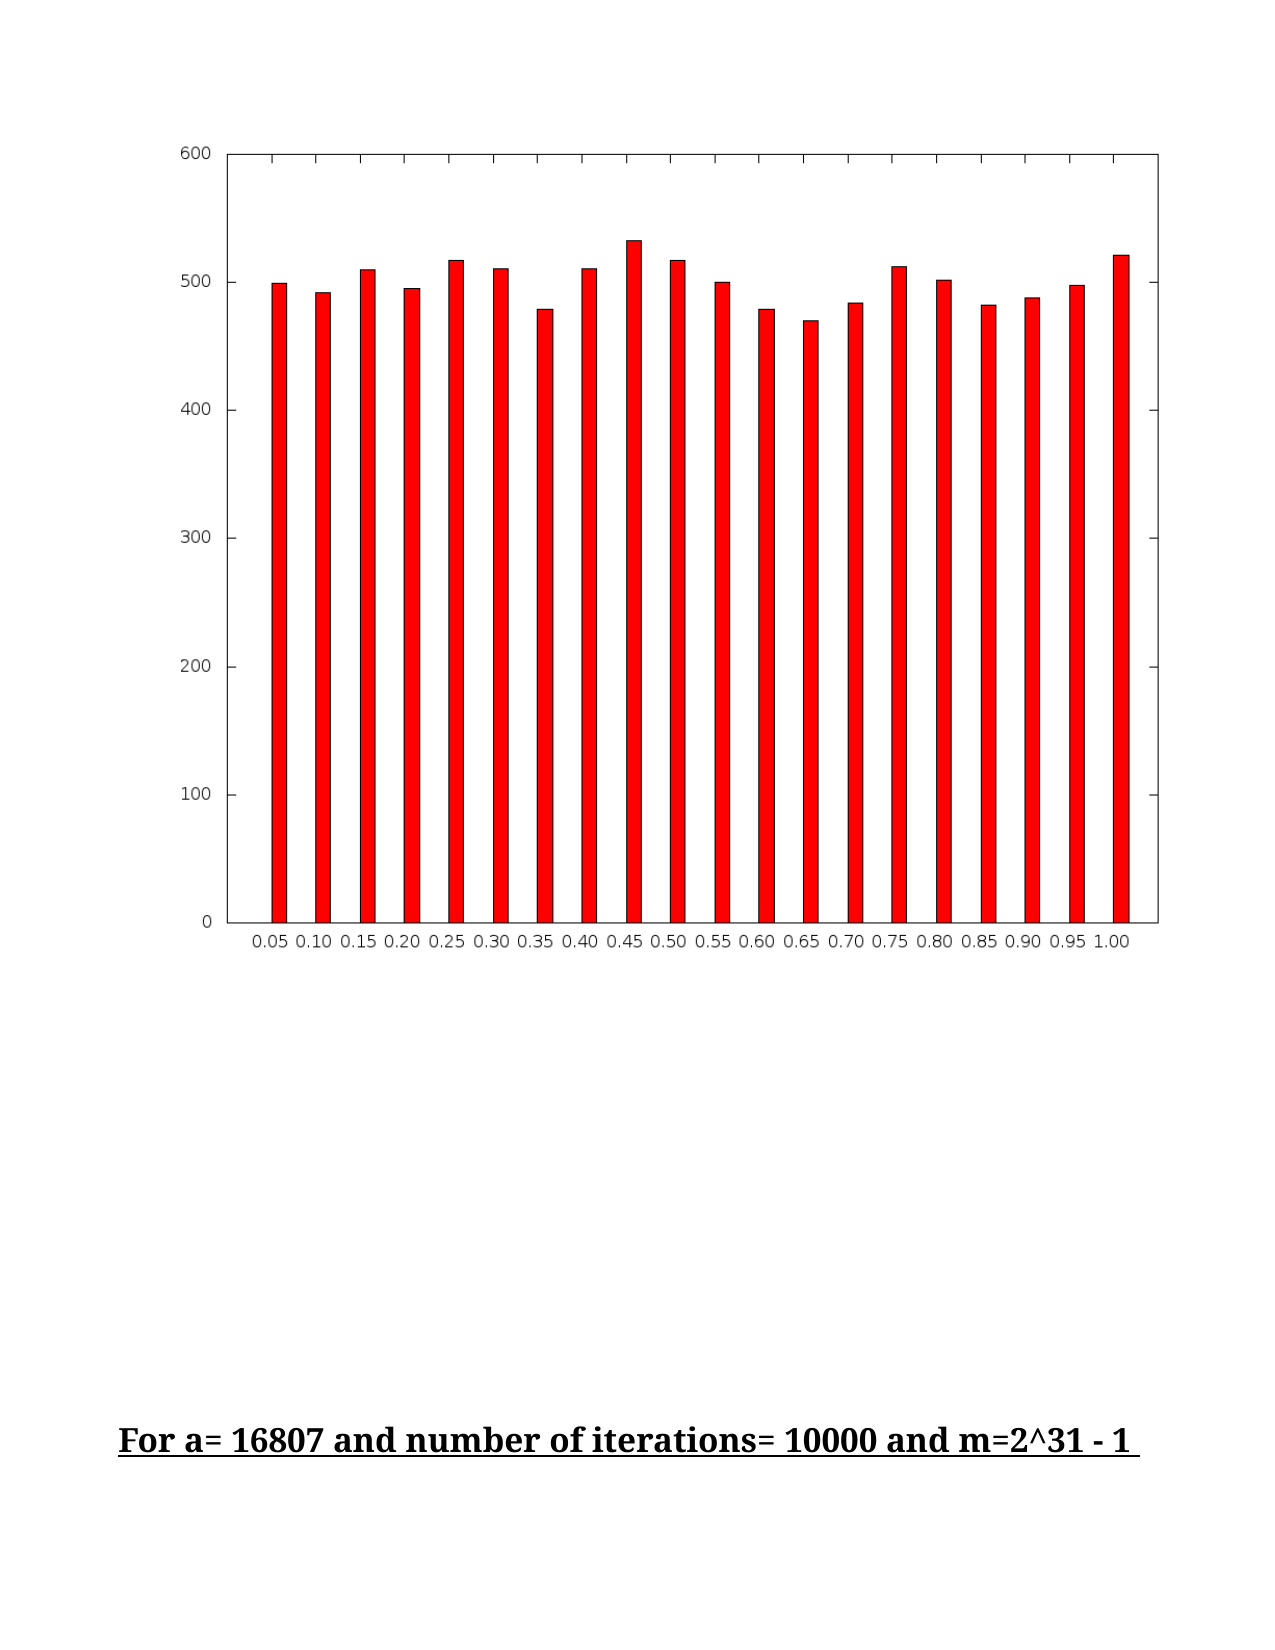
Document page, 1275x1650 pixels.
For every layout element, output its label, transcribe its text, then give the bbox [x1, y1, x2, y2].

text For a= 16807 and number of iterations= 10000 and m=2^31 - 1 [118, 1416, 1157, 1462]
picture [153, 131, 1193, 963]
